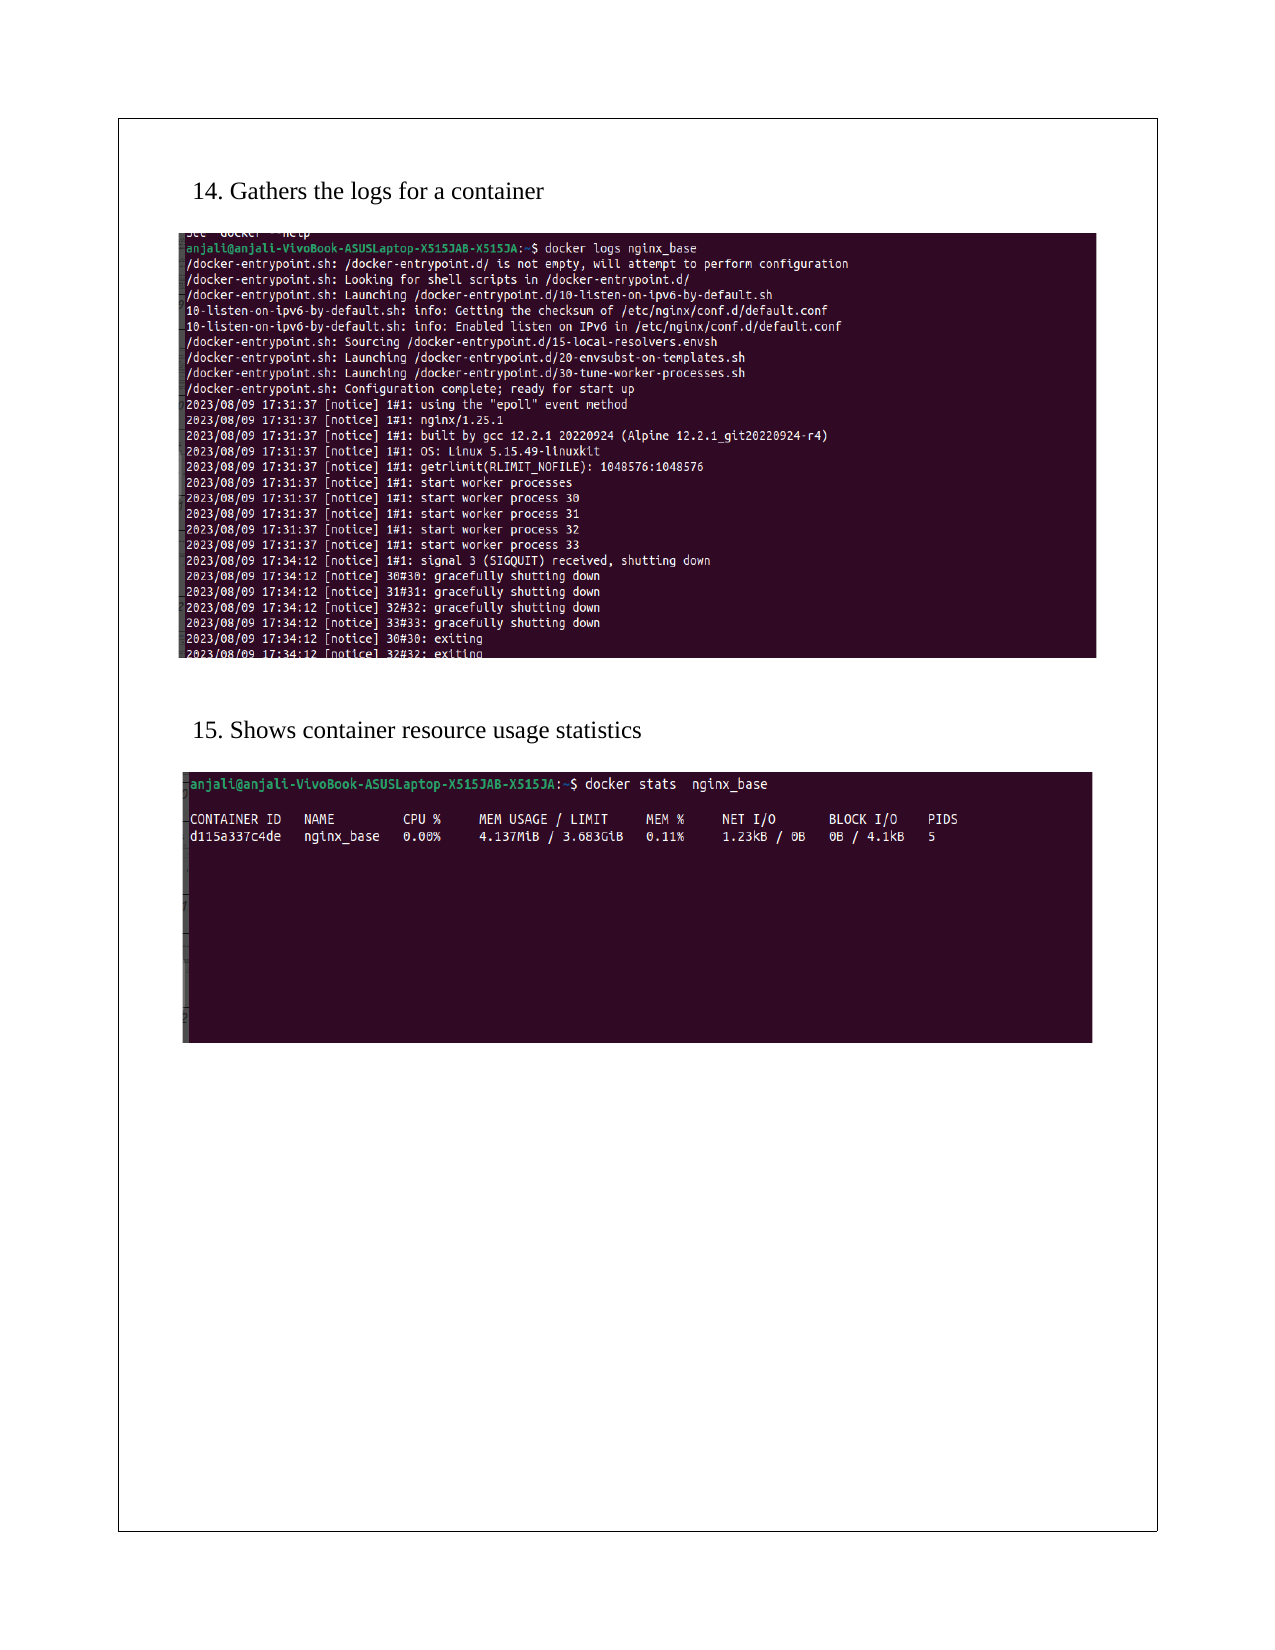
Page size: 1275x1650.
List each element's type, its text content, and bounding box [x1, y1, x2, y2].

text 14. Gathers the logs for a container [119, 176, 1157, 204]
picture [182, 772, 1093, 1043]
picture [178, 233, 1097, 658]
text 15. Shows container resource usage statistics [119, 715, 1157, 744]
